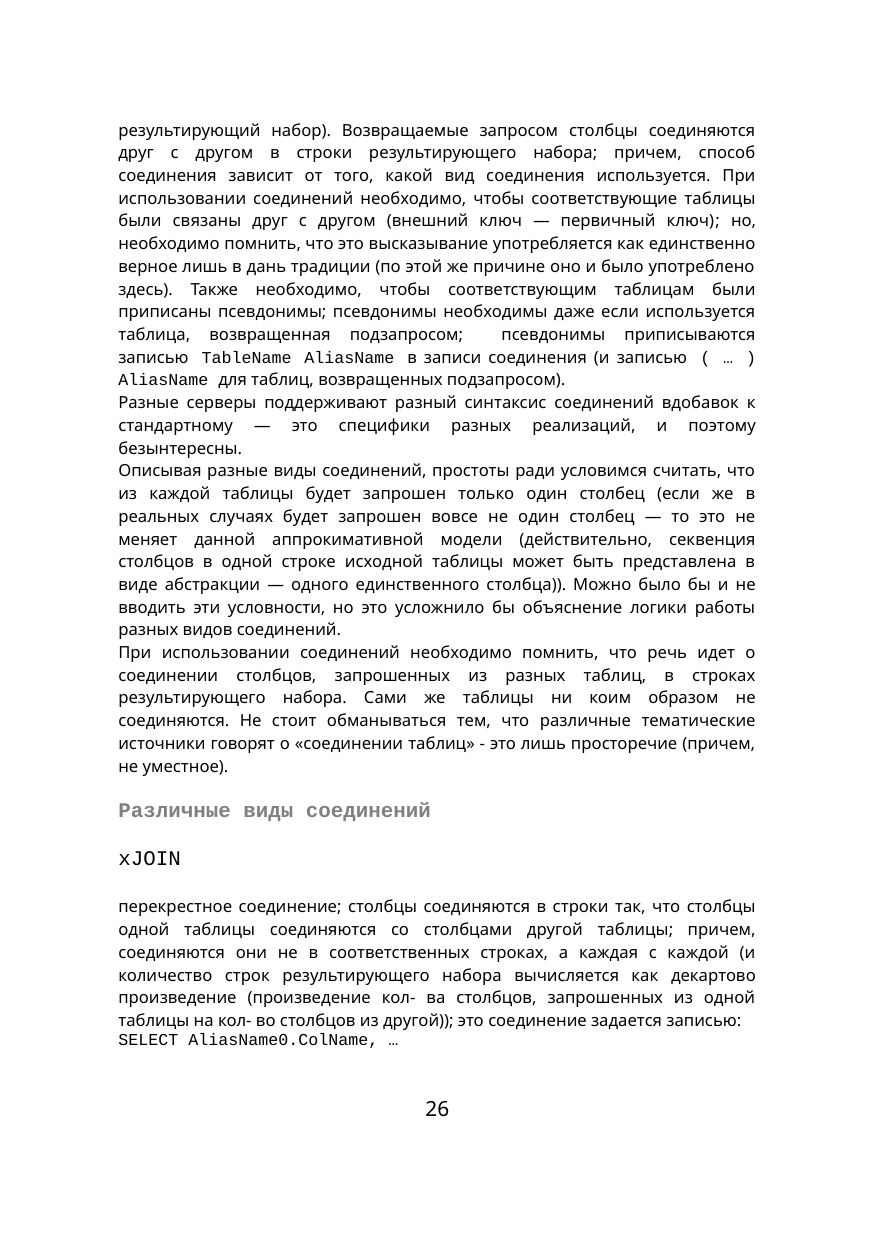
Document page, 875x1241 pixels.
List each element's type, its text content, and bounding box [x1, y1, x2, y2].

text Различные виды соединений [118, 801, 756, 824]
text SELECT AliasName0.ColName, … [118, 1031, 756, 1050]
text Описывая разные виды соединений, простоты ради условимся считать, что из каждой таблицы будет запрошен только один столбец (если же в реальных случаях будет запрошен вовсе не один столбец — то это не меняет данной аппрокимативной модели (действительно, секвенция столбцов в одной строке исходной таблицы может быть представлена в виде абстракции — одного единственного столбца)). Можно было бы и не вводить эти условности, но это усложнило бы объяснение логики работы разных видов соединений. [118, 459, 756, 641]
text При использовании соединений необходимо помнить, что речь идет о соединении столбцов, запрошенных из разных таблиц, в строках результирующего набора. Сами же таблицы ни коим образом не соединяются. Не стоит обманываться тем, что различные тематические источники говорят о «соединении таблиц» - это лишь просторечие (причем, не уместное). [118, 641, 756, 777]
text перекрестное соединение; столбцы соединяются в строки так, что столбцы одной таблицы соединяются со столбцами другой таблицы; причем, соединяются они не в соответственных строках, а каждая с каждой (и количество строк результирующего набора вычисляется как декартово произведение (произведение кол- ва столбцов, запрошенных из одной таблицы на кол- во столбцов из другой)); это соединение задается записью: [118, 895, 756, 1031]
text Разные серверы поддерживают разный синтаксис соединений вдобавок к стандартному — это специфики разных реализаций, и поэтому безынтересны. [118, 391, 756, 459]
text xJOIN [118, 848, 756, 871]
text результирующий набор). Возвращаемые запросом столбцы соединяются друг с другом в строки результирующего набора; причем, способ соединения зависит от того, какой вид соединения используется. При использовании соединений необходимо, чтобы соответствующие таблицы были связаны друг с другом (внешний ключ — первичный ключ); но, необходимо помнить, что это высказывание употребляется как единственно верное лишь в дань традиции (по этой же причине оно и было употреблено здесь). Также необходимо, чтобы соответствующим таблицам были приписаны псевдонимы; псевдонимы необходимы даже если используется таблица, возвращенная подзапросом; псевдонимы приписываются записью TableName AliasName в записи соединения (и записью ( … ) AliasName для таблиц, возвращенных подзапросом). [118, 118, 756, 391]
